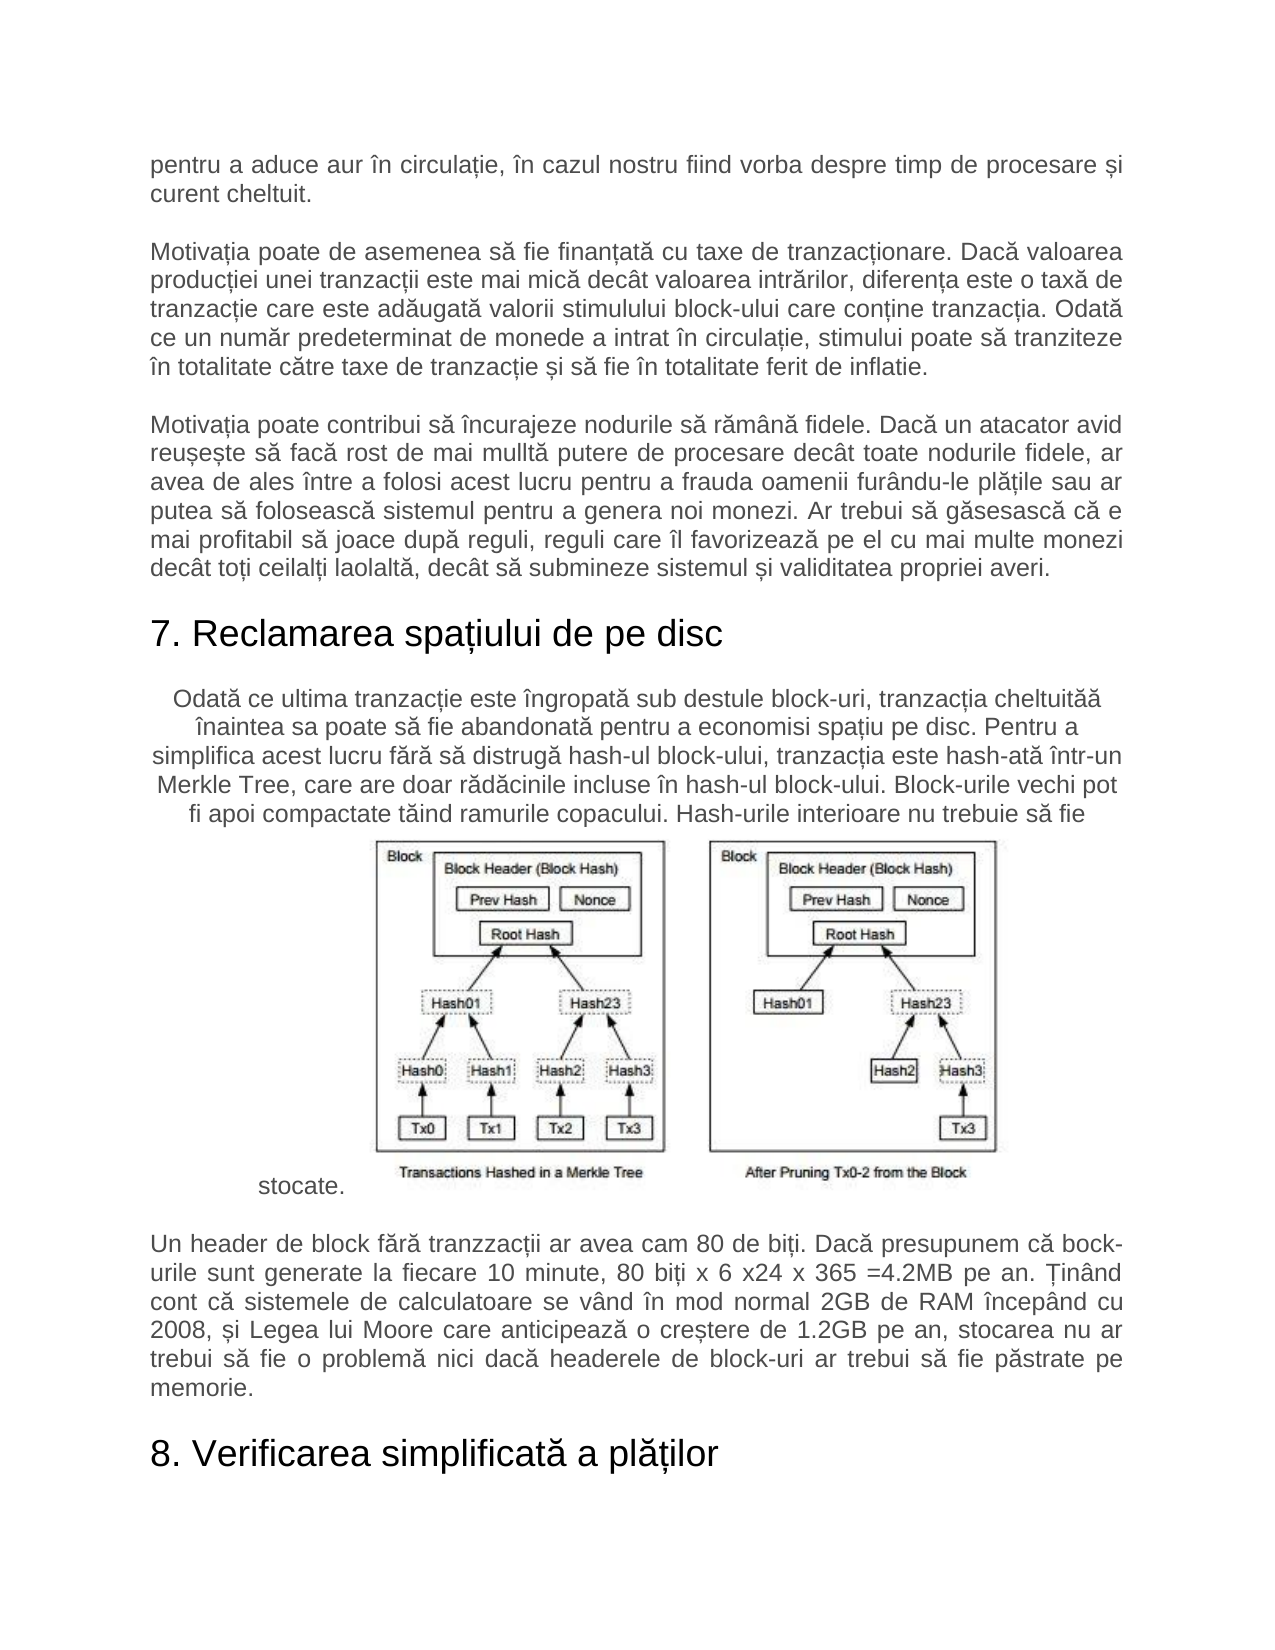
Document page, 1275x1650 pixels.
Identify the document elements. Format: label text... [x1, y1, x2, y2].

text 7. Reclamarea spațiului de pe disc [150, 611, 1125, 654]
text Motivația poate contribui să încurajeze nodurile să rămână fidele. Dacă un atacator avid reușește să facă rost de mai mulltă putere de procesare decât toate nodurile fidele, ar avea de ales între a folosi acest lucru pentru a frauda oamenii furându-le plățile sau ar putea să folosească sistemul pentru a genera noi monezi. Ar trebui să găsesască că e mai profitabil să joace după reguli, reguli care îl favorizează pe el cu mai multe monezi decât toți ceilalți laolaltă, decât să submineze sistemul și validitatea propriei averi. [150, 409, 1125, 582]
text Odată ce ultima tranzacție este îngropată sub destule block-uri, tranzacția cheltuităă înaintea sa poate să fie abandonată pentru a economisi spațiu pe disc. Pentru a simplifica acest lucru fără să distrugă hash-ul block-ului, tranzacția este hash-ată într-un Merkle Tree, care are doar rădăcinile incluse în hash-ul block-ului. Block-urile vechi pot fi apoi compactate tăind ramurile copacului. Hash-urile interioare nu trebuie să fie stocate. [150, 683, 1125, 1200]
text Un header de block fără tranzzacții ar avea cam 80 de biți. Dacă presupunem că bock-urile sunt generate la fiecare 10 minute, 80 biți x 6 x24 x 365 =4.2MB pe an. Ținând cont că sistemele de calculatoare se vând în mod normal 2GB de RAM începând cu 2008, și Legea lui Moore care anticipează o creștere de 1.2GB pe an, stocarea nu ar trebui să fie o problemă nici dacă headerele de block-uri ar trebui să fie păstrate pe memorie. [150, 1229, 1125, 1402]
text Motivația poate de asemenea să fie finanțată cu taxe de tranzacționare. Dacă valoarea producției unei tranzacții este mai mică decât valoarea intrărilor, diferența este o taxă de tranzacție care este adăugată valorii stimulului block-ului care conține tranzacția. Odată ce un număr predeterminat de monede a intrat în circulație, stimului poate să tranziteze în totalitate către taxe de tranzacție și să fie în totalitate ferit de inflatie. [150, 237, 1125, 380]
text pentru a aduce aur în circulație, în cazul nostru fiind vorba despre timp de procesare și curent cheltuit. [150, 150, 1125, 207]
picture [345, 827, 1018, 1195]
text 8. Verificarea simplificată a plăților [150, 1431, 1125, 1474]
